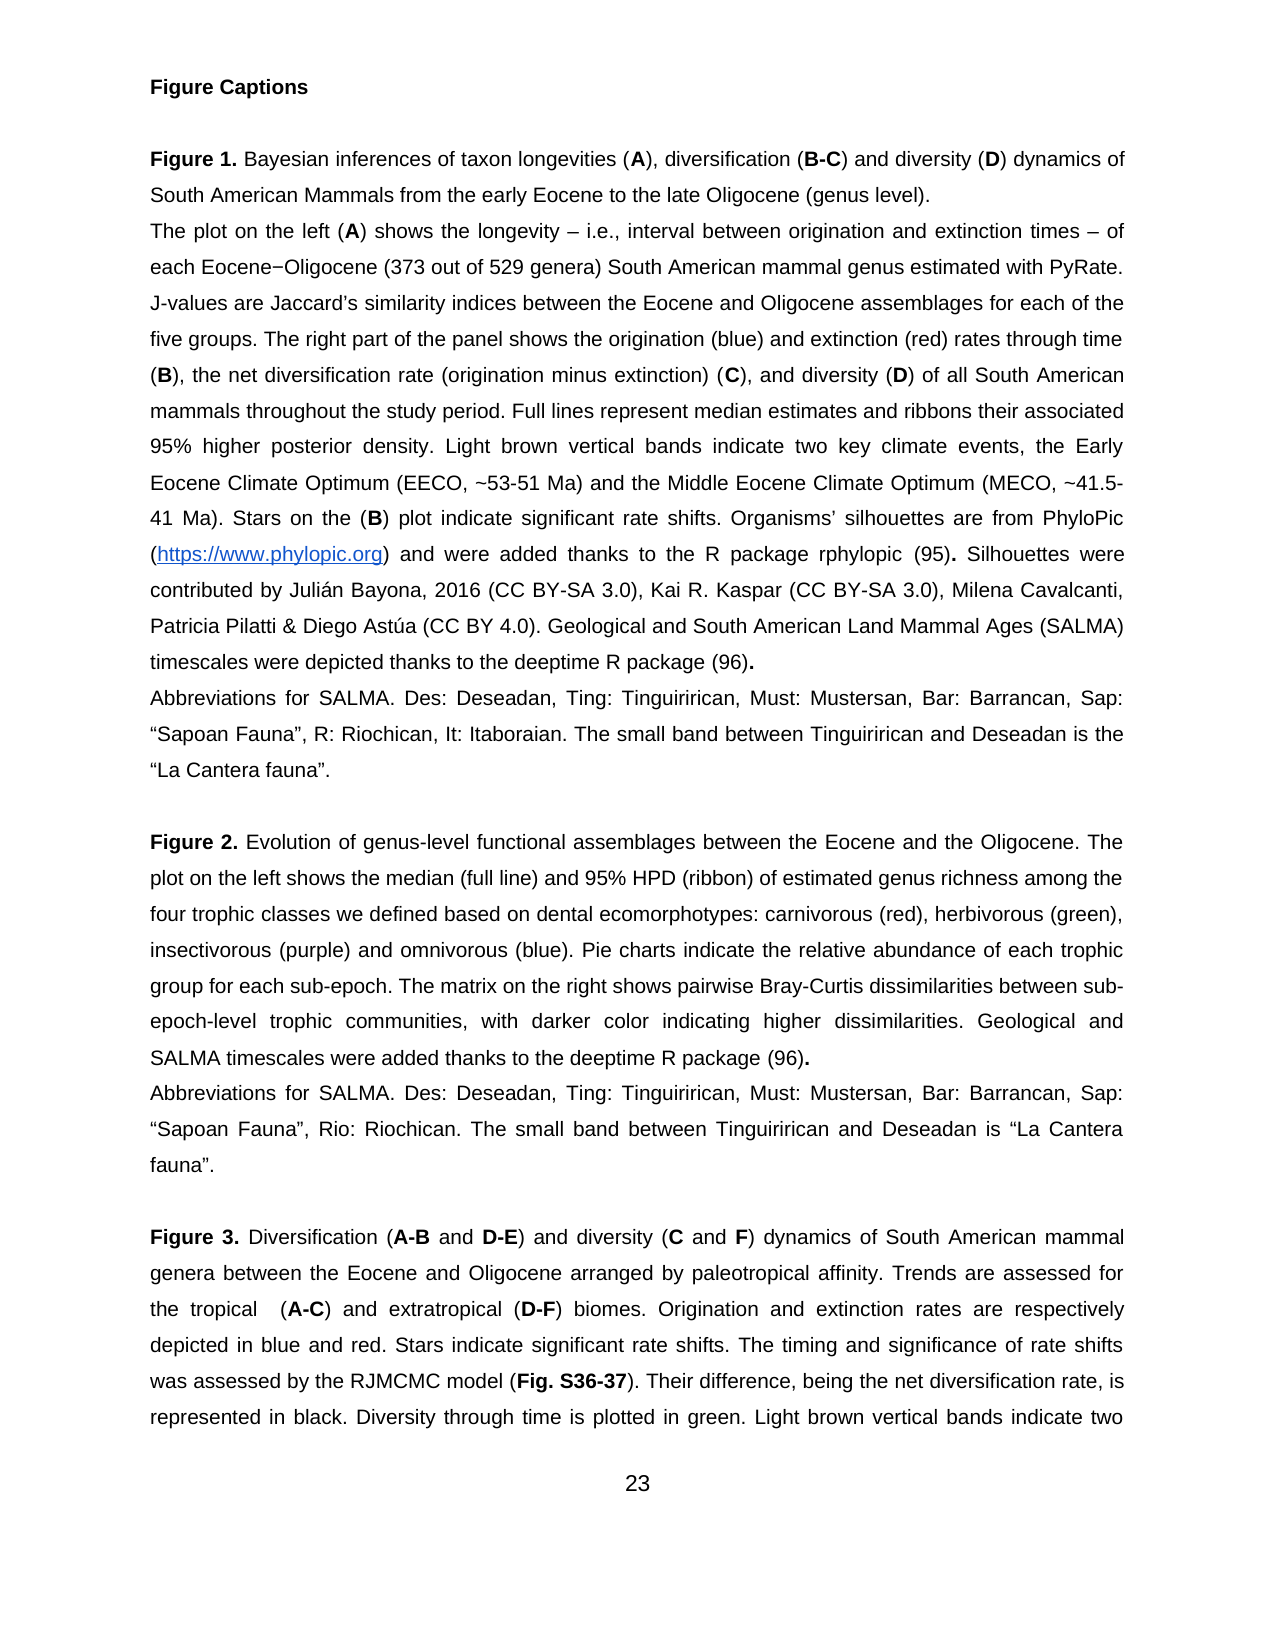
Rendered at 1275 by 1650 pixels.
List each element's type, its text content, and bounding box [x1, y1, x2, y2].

text Abbreviations for SALMA. Des: Deseadan, Ting: Tinguirirican, Must: Mustersan, Bar: Barrancan, Sap: “Sapoan Fauna”, R: Riochican, It: Itaboraian. The small band between Tinguirirican and Deseadan is the “La Cantera fauna”. [150, 686, 1125, 782]
text Abbreviations for SALMA. Des: Deseadan, Ting: Tinguirirican, Must: Mustersan, Bar: Barrancan, Sap: “Sapoan Fauna”, Rio: Riochican. The small band between Tinguirirican and Deseadan is “La Cantera fauna”. [150, 1081, 1125, 1177]
text Figure Captions [150, 75, 1125, 99]
text The plot on the left (A) shows the longevity – i.e., interval between origination and extinction times – of each Eocene−Oligocene (373 out of 529 genera) South American mammal genus estimated with PyRate. J-values are Jaccard’s similarity indices between the Eocene and Oligocene assemblages for each of the five groups. The right part of the panel shows the origination (blue) and extinction (red) rates through time (B), the net diversification rate (origination minus extinction) (C), and diversity (D) of all South American mammals throughout the study period. Full lines represent median estimates and ribbons their associated 95% higher posterior density. Light brown vertical bands indicate two key climate events, the Early Eocene Climate Optimum (EECO, ~53-51 Ma) and the Middle Eocene Climate Optimum (MECO, ~41.5-41 Ma). Stars on the (B) plot indicate significant rate shifts. Organisms’ silhouettes are from PhyloPic (https://www.phylopic.org) and were added thanks to the R package rphylopic (95). Silhouettes were contributed by Julián Bayona, 2016 (CC BY-SA 3.0), Kai R. Kaspar (CC BY-SA 3.0), Milena Cavalcanti, Patricia Pilatti & Diego Astúa (CC BY 4.0). Geological and South American Land Mammal Ages (SALMA) timescales were depicted thanks to the deeptime R package (96). [150, 219, 1125, 674]
text Figure 1. Bayesian inferences of taxon longevities (A), diversification (B-C) and diversity (D) dynamics of South American Mammals from the early Eocene to the late Oligocene (genus level). [150, 147, 1125, 207]
text Figure 2. Evolution of genus-level functional assemblages between the Eocene and the Oligocene. The plot on the left shows the median (full line) and 95% HPD (ribbon) of estimated genus richness among the four trophic classes we defined based on dental ecomorphotypes: carnivorous (red), herbivorous (green), insectivorous (purple) and omnivorous (blue). Pie charts indicate the relative abundance of each trophic group for each sub-epoch. The matrix on the right shows pairwise Bray-Curtis dissimilarities between sub-epoch-level trophic communities, with darker color indicating higher dissimilarities. Geological and SALMA timescales were added thanks to the deeptime R package (96). [150, 830, 1125, 1069]
text Figure 3. Diversification (A-B and D-E) and diversity (C and F) dynamics of South American mammal genera between the Eocene and Oligocene arranged by paleotropical affinity. Trends are assessed for the tropical (A-C) and extratropical (D-F) biomes. Origination and extinction rates are respectively depicted in blue and red. Stars indicate significant rate shifts. The timing and significance of rate shifts was assessed by the RJMCMC model (Fig. S36-37). Their difference, being the net diversification rate, is represented in black. Diversity through time is plotted in green. Light brown vertical bands indicate two [150, 1225, 1125, 1429]
